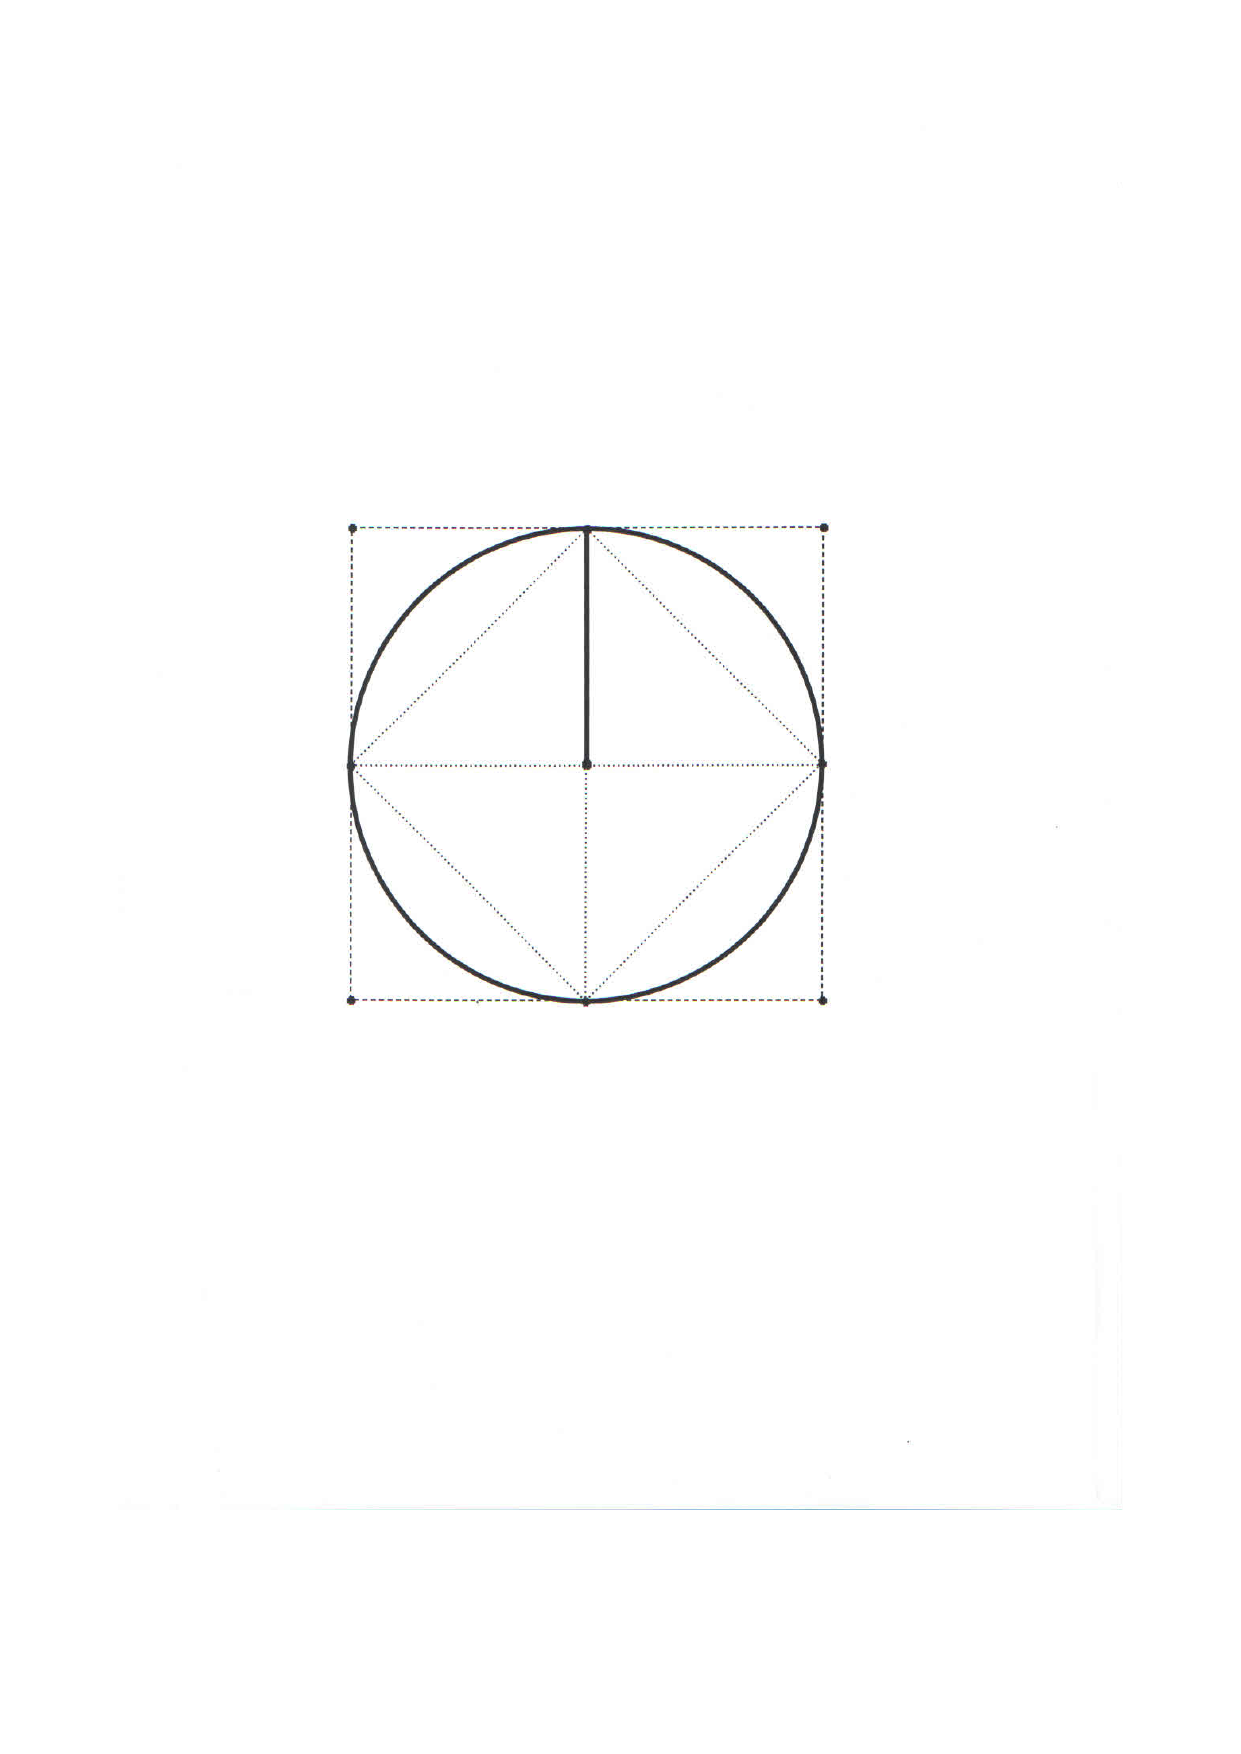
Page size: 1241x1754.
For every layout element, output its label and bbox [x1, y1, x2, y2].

picture [118, 118, 1123, 1510]
